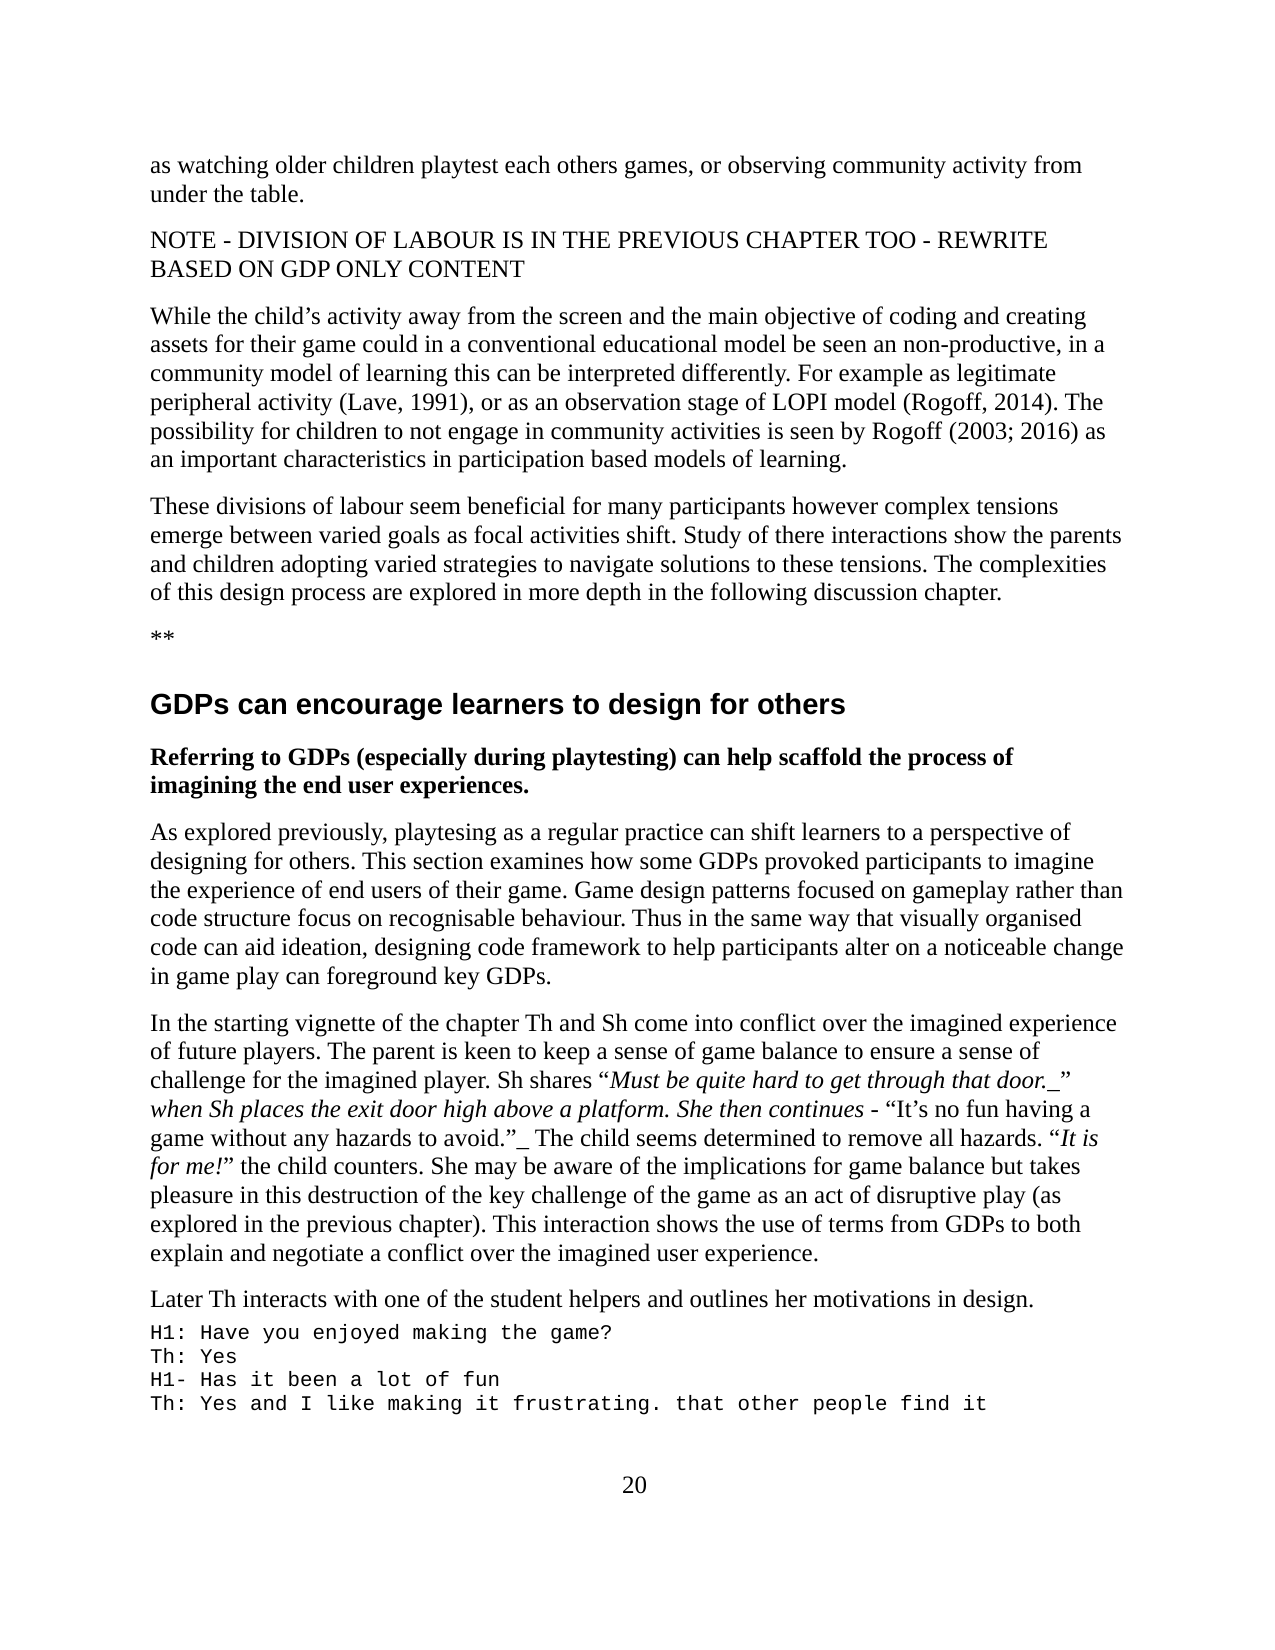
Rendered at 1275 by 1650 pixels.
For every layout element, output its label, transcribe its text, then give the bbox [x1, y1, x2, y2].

text In the starting vignette of the chapter Th and Sh come into conflict over the imagined experience of future players. The parent is keen to keep a sense of game balance to ensure a sense of challenge for the imagined player. Sh shares “Must be quite hard to get through that door._” when Sh places the exit door high above a platform. She then continues - “It’s no fun having a game without any hazards to avoid.”_ The child seems determined to remove all hazards. “It is for me!” the child counters. She may be aware of the implications for game balance but takes pleasure in this destruction of the key challenge of the game as an act of disruptive play (as explored in the previous chapter). This interaction shows the use of terms from GDPs to both explain and negotiate a conflict over the imagined user experience. [150, 1008, 1125, 1266]
text Th: Yes [150, 1346, 1125, 1369]
text NOTE - DIVISION OF LABOUR IS IN THE PREVIOUS CHAPTER TOO - REWRITE BASED ON GDP ONLY CONTENT [150, 225, 1125, 283]
text as watching older children playtest each others games, or observing community activity from under the table. [150, 150, 1125, 207]
text As explored previously, playtesing as a regular practice can shift learners to a perspective of designing for others. This section examines how some GDPs provoked participants to imagine the experience of end users of their game. Game design patterns focused on gameplay rather than code structure focus on recognisable behaviour. Thus in the same way that visually organised code can aid ideation, designing code framework to help participants alter on a noticeable change in game play can foreground key GDPs. [150, 817, 1125, 990]
text Referring to GDPs (especially during playtesting) can help scaffold the process of imagining the end user experiences. [150, 742, 1125, 799]
text H1- Has it been a lot of fun [150, 1369, 1125, 1393]
text Later Th interacts with one of the student helpers and outlines her motivations in design. [150, 1284, 1125, 1313]
text Th: Yes and I like making it frustrating. that other people find it [150, 1393, 1125, 1417]
text These divisions of labour seem beneficial for many participants however complex tensions emerge between varied goals as focal activities shift. Study of there interactions show the parents and children adopting varied strategies to navigate solutions to these tensions. The complexities of this design process are explored in more depth in the following discussion chapter. [150, 491, 1125, 606]
text While the child’s activity away from the screen and the main objective of coding and creating assets for their game could in a conventional educational model be seen an non-productive, in a community model of learning this can be interpreted differently. For example as legitimate peripheral activity (Lave, 1991), or as an observation stage of LOPI model (Rogoff, 2014). The possibility for children to not engage in community activities is seen by Rogoff (2003; 2016) as an important characteristics in participation based models of learning. [150, 301, 1125, 473]
subtitle GDPs can encourage learners to design for others [150, 687, 1125, 720]
text ** [150, 624, 1125, 653]
text H1: Have you enjoyed making the game? [150, 1322, 1125, 1346]
